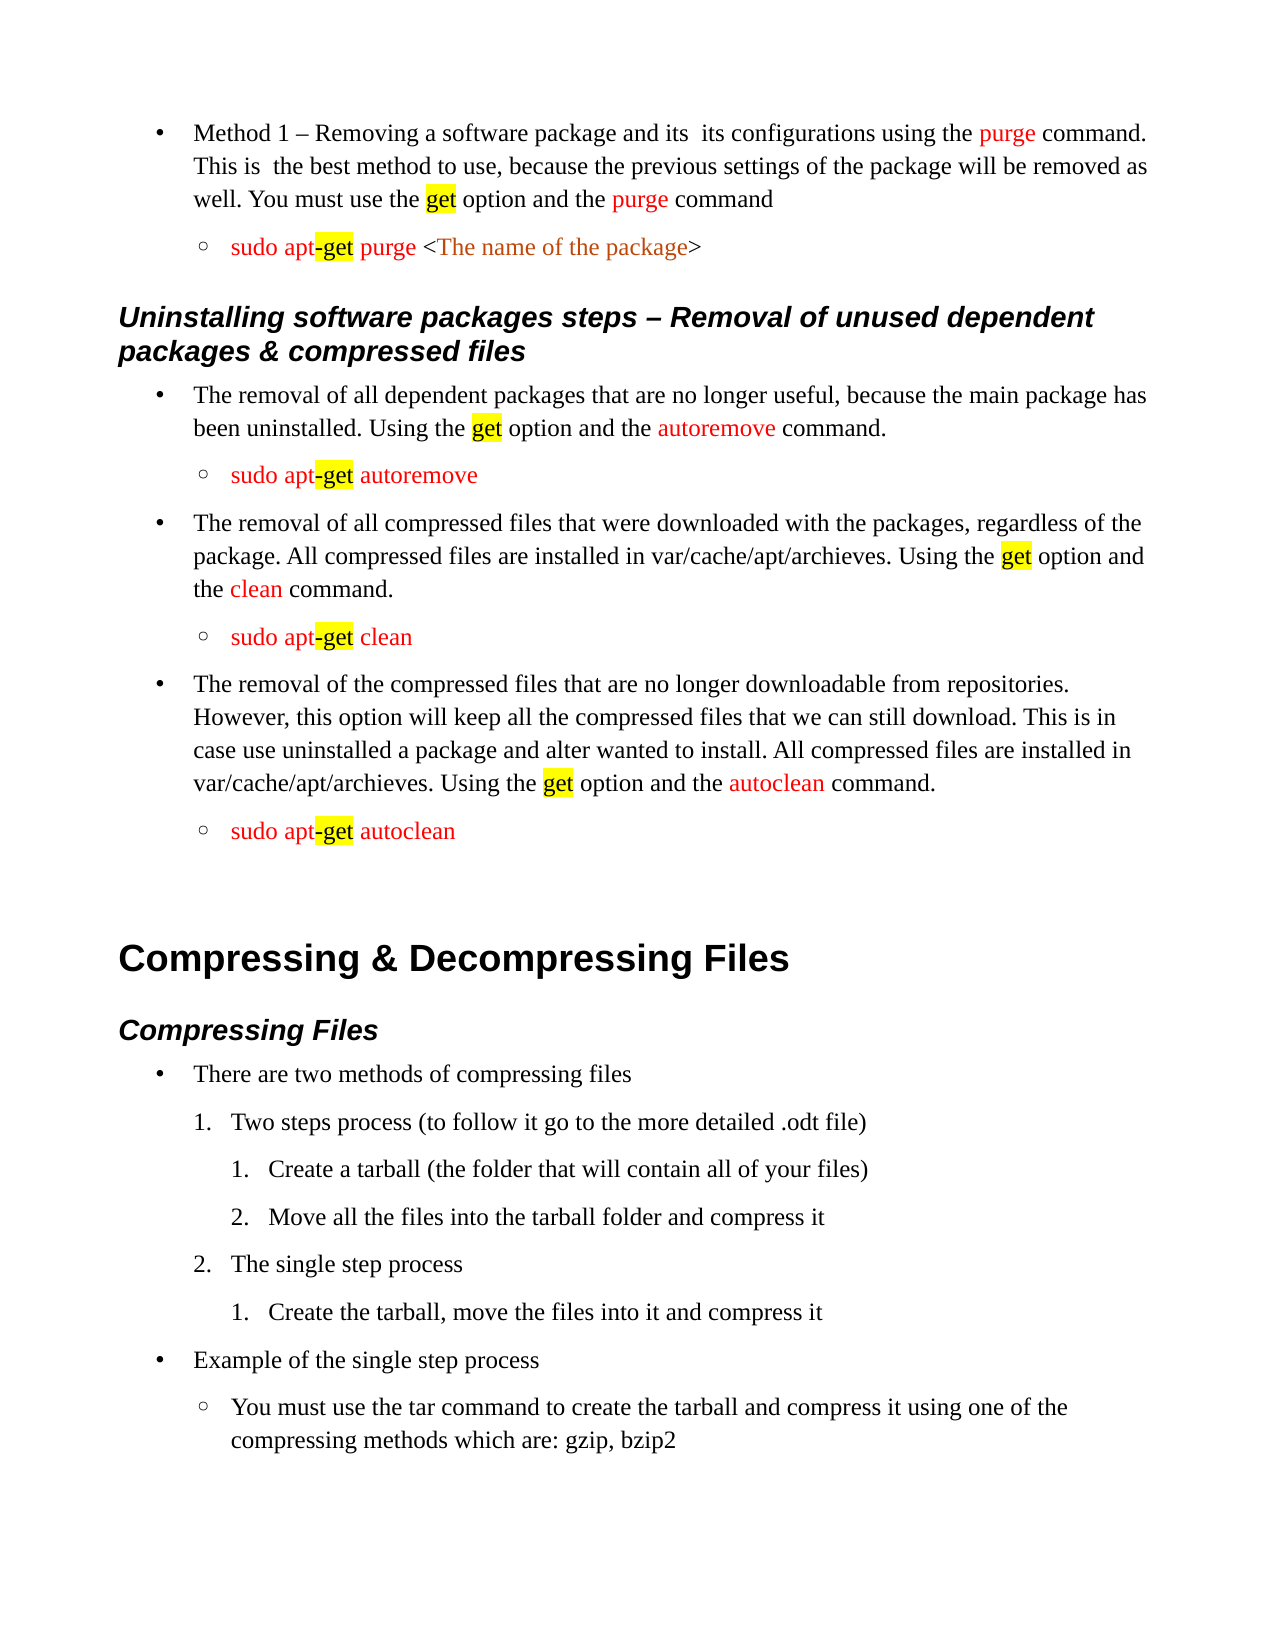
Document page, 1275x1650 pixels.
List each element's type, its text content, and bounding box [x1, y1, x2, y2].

list You must use the tar command to create the tarball and compress it using one of the compressing methods which are: gzip, bzip2 [193, 1392, 1157, 1454]
list Method 1 – Removing a software package and its its configurations using the purge command. This is the best method to use, because the previous settings of the package will be removed as well. You must use the get option and the purge command [156, 118, 1157, 213]
list sudo apt-get clean [193, 622, 1157, 650]
list sudo apt-get autoclean [193, 816, 1157, 845]
list Create a tarball (the folder that will contain all of your files) [231, 1154, 1157, 1183]
list Move all the files into the tarball folder and compress it [231, 1202, 1157, 1231]
subtitle Compressing Files [118, 1013, 1157, 1047]
list Create the tarball, move the files into it and compress it [231, 1297, 1157, 1326]
list There are two methods of compressing files [156, 1059, 1157, 1088]
list sudo apt-get autoremove [193, 460, 1157, 489]
list sudo apt-get purge <The name of the package> [193, 232, 1157, 261]
list The removal of all compressed files that were downloaded with the packages, regardless of the package. All compressed files are installed in var/cache/apt/archieves. Using the get option and the clean command. [156, 508, 1157, 603]
list The single step process [193, 1249, 1157, 1278]
list Example of the single step process [156, 1345, 1157, 1373]
list Two steps process (to follow it go to the more detailed .odt file) [193, 1107, 1157, 1136]
list The removal of all dependent packages that are no longer useful, because the main package has been uninstalled. Using the get option and the autoremove command. [156, 380, 1157, 442]
list The removal of the compressed files that are no longer downloadable from repositories. However, this option will keep all the compressed files that we can still download. This is in case use uninstalled a package and alter wanted to install. All compressed files are installed in var/cache/apt/archieves. Using the get option and the autoclean command. [156, 669, 1157, 797]
subtitle Compressing & Decompressing Files [118, 936, 1157, 980]
subtitle Uninstalling software packages steps – Removal of unused dependent packages & compressed files [118, 300, 1157, 367]
